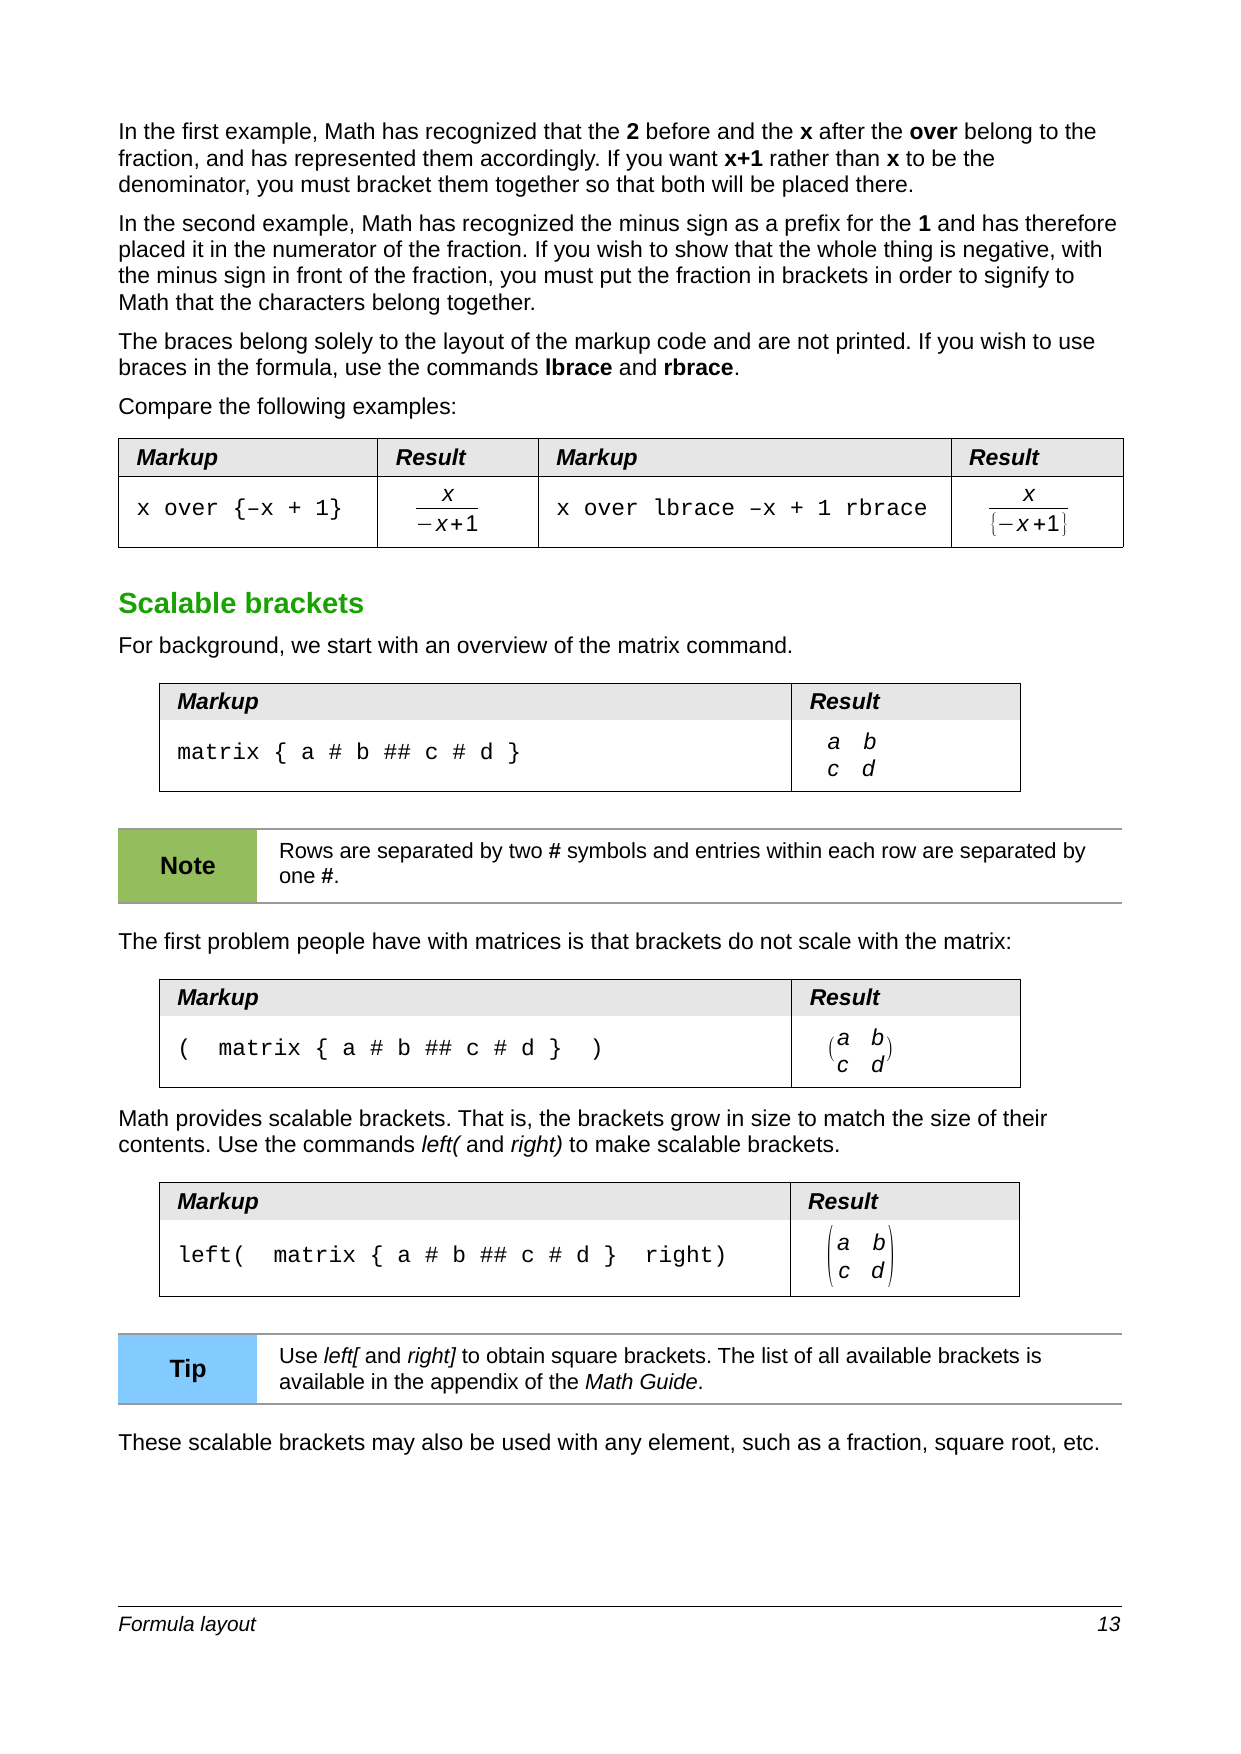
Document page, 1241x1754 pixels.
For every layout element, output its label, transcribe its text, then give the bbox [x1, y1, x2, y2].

table_header Markup [160, 1183, 790, 1220]
table_cell [792, 720, 1020, 791]
table_header Tip [118, 1335, 257, 1403]
text Math provides scalable brackets. That is, the brackets grow in size to match the size of their contents. Use the commands left( and right) to make scalable brackets. [118, 1105, 1122, 1158]
table_header Result [378, 439, 538, 476]
table_cell [378, 477, 538, 547]
text The braces belong solely to the layout of the markup code and are not printed. If you wish to use braces in the formula, use the commands lbrace and rbrace. [118, 328, 1122, 380]
text These scalable brackets may also be used with any element, such as a fraction, square root, etc. [118, 1429, 1122, 1455]
table_header Markup [119, 439, 377, 476]
text For background, we start with an overview of the matrix command. [118, 632, 1122, 658]
table_cell x over lbrace –x + 1 rbrace [539, 477, 951, 547]
table_header Result [952, 439, 1123, 476]
subtitle Scalable brackets [118, 586, 1122, 619]
table_cell x over {–x + 1} [119, 477, 377, 547]
text In the first example, Math has recognized that the 2 before and the x after the over belong to the fraction, and has represented them accordingly. If you want x+1 rather than x to be the denominator, you must bracket them together so that both will be placed there. [118, 118, 1122, 197]
table_header Note [118, 830, 257, 902]
text The first problem people have with matrices is that brackets do not scale with the matrix: [118, 928, 1122, 954]
table_cell ( matrix { a # b ## c # d } ) [160, 1016, 791, 1087]
table_cell [952, 477, 1123, 547]
table_header Markup [160, 684, 791, 720]
table_header Use left[ and right] to obtain square brackets. The list of all available brackets is available in the appendix of the Math Guide. [258, 1335, 1122, 1403]
table_cell [792, 1016, 1020, 1087]
text In the second example, Math has recognized the minus sign as a prefix for the 1 and has therefore placed it in the numerator of the fraction. If you wish to show that the whole thing is negative, with the minus sign in front of the fraction, you must put the fraction in brackets in order to signify to Math that the characters belong together. [118, 210, 1122, 315]
table_header Markup [539, 439, 951, 476]
text Compare the following examples: [118, 393, 1122, 419]
table_cell matrix { a # b ## c # d } [160, 720, 791, 791]
table_header Markup [160, 980, 791, 1016]
table_header Result [792, 980, 1020, 1016]
table_cell left( matrix { a # b ## c # d } right) [160, 1220, 790, 1296]
table_header Rows are separated by two # symbols and entries within each row are separated by one #. [258, 830, 1122, 902]
table_header Result [791, 1183, 1019, 1220]
table_header Result [792, 684, 1020, 720]
table_cell [791, 1220, 1019, 1296]
